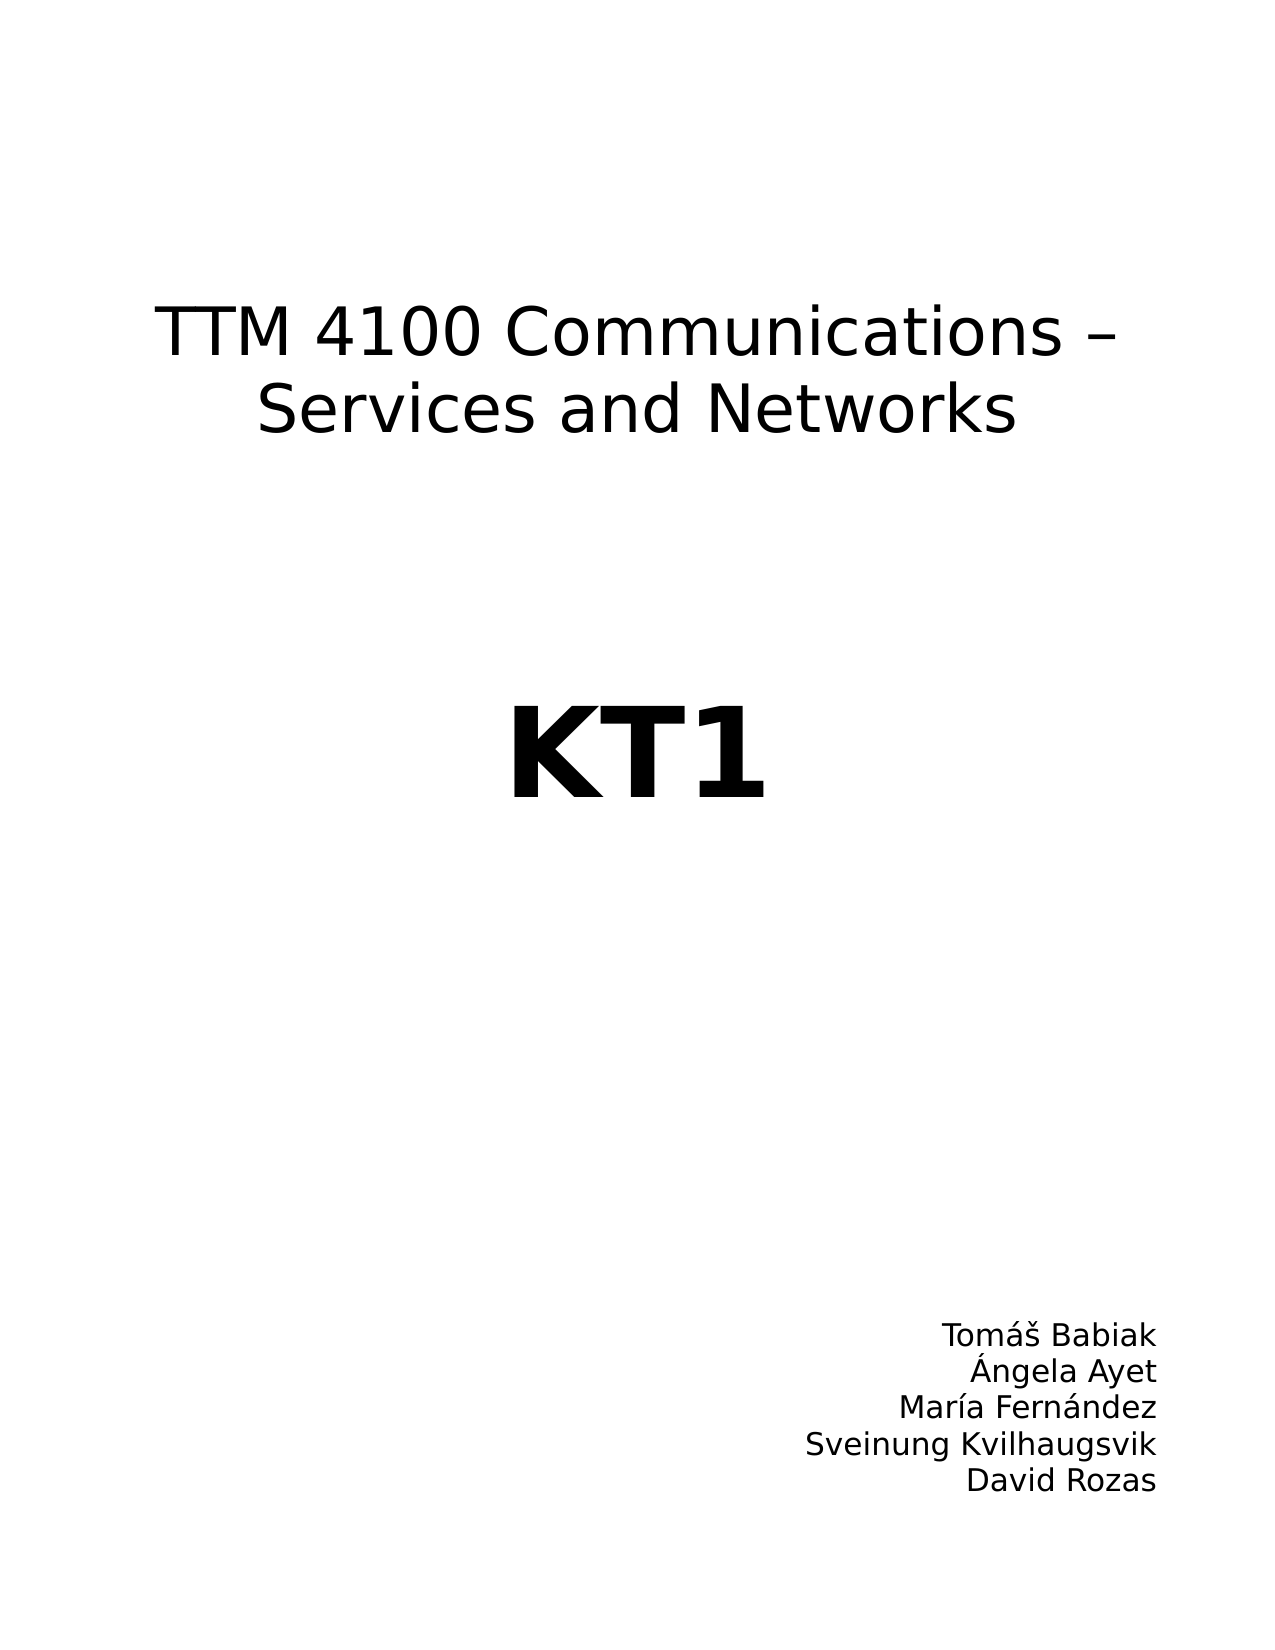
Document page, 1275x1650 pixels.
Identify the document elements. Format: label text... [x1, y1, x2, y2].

text Sveinung Kvilhaugsvik [118, 1426, 1157, 1462]
text David Rozas [118, 1462, 1157, 1499]
text Ángela Ayet [118, 1353, 1157, 1390]
text Tomáš Babiak [118, 1317, 1157, 1353]
text TTM 4100 Communications – Services and Networks [118, 293, 1157, 448]
text KT1 [118, 681, 1157, 827]
text María Fernández [118, 1390, 1157, 1426]
